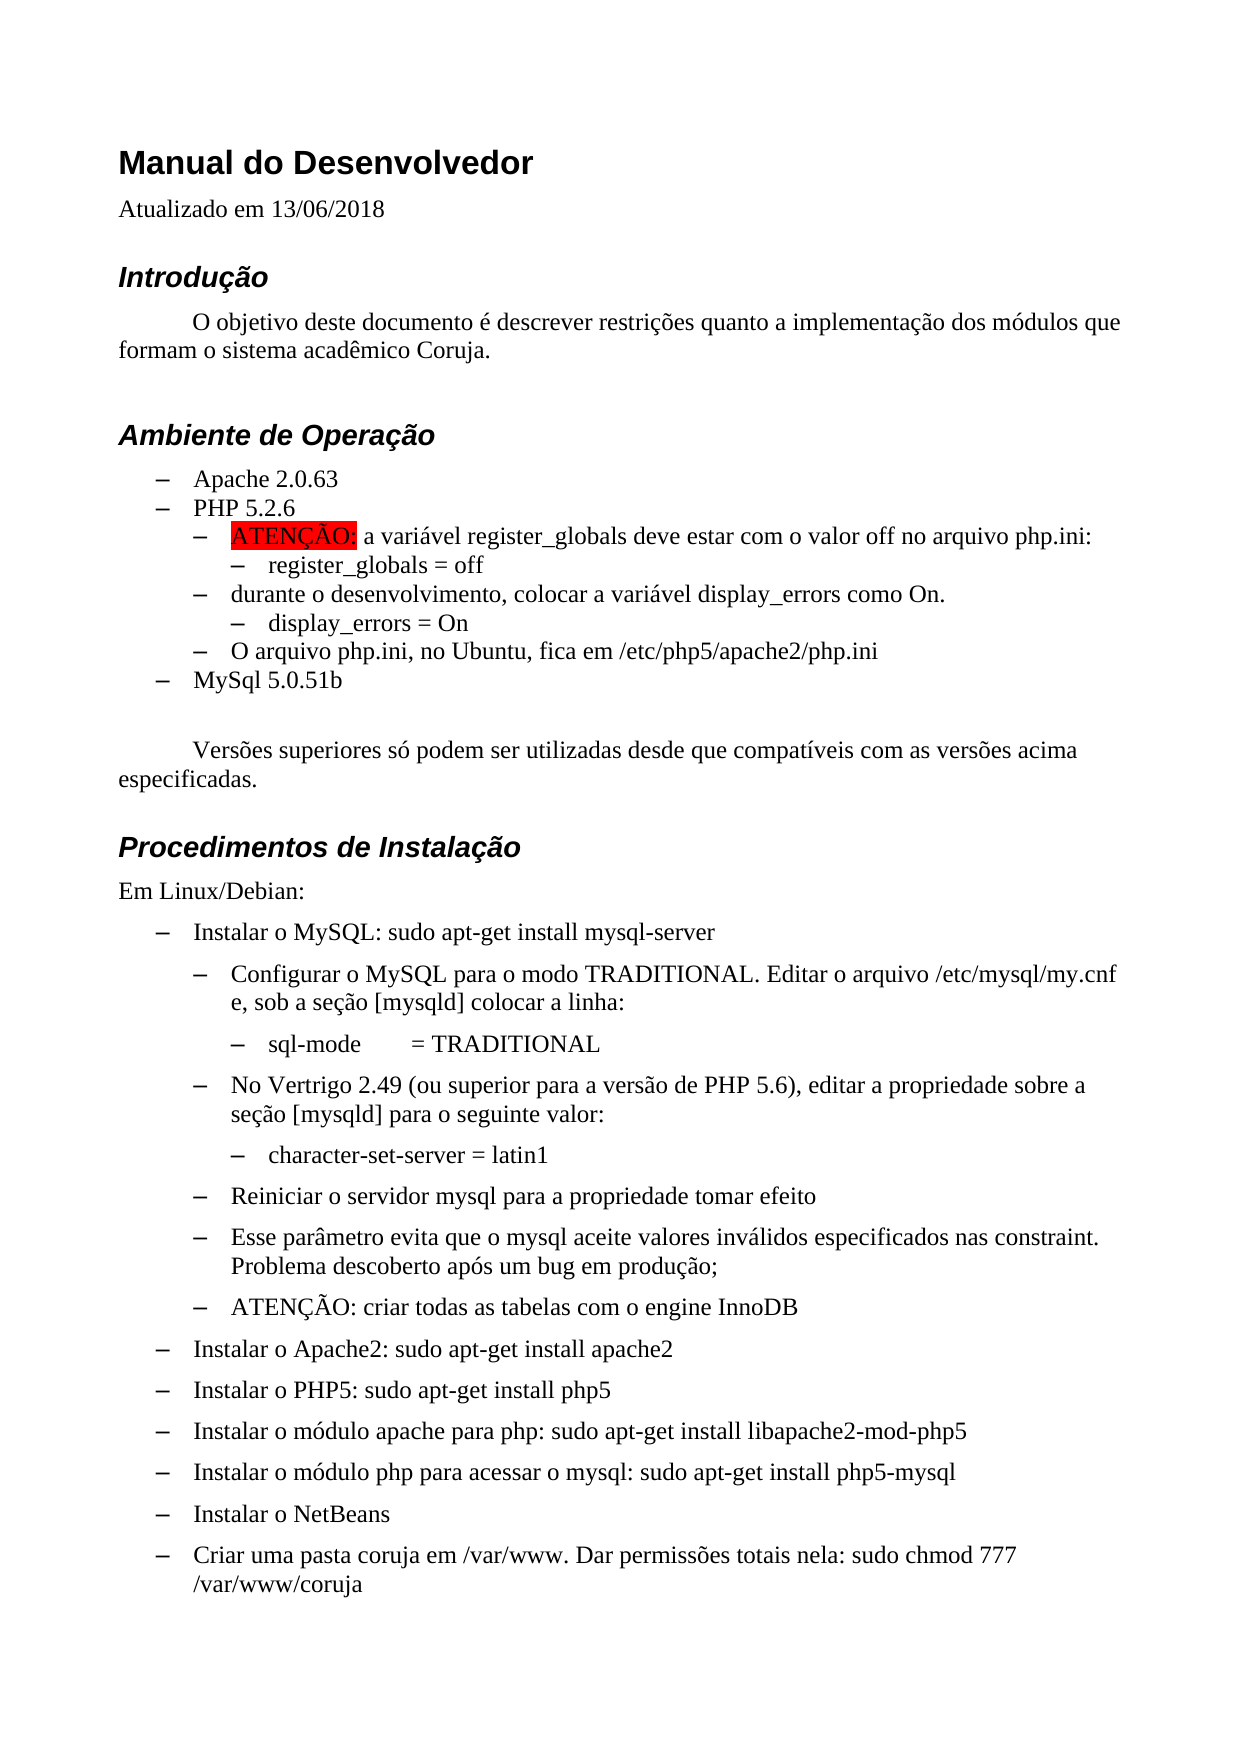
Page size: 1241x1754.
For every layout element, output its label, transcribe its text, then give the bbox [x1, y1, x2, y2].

list register_globals = off [231, 550, 1122, 579]
list O arquivo php.ini, no Ubuntu, fica em /etc/php5/apache2/php.ini [193, 636, 1122, 665]
list Instalar o módulo php para acessar o mysql: sudo apt-get install php5-mysql [156, 1457, 1122, 1486]
list Esse parâmetro evita que o mysql aceite valores inválidos especificados nas constraint. Problema descoberto após um bug em produção; [193, 1222, 1122, 1280]
list MySql 5.0.51b [156, 665, 1122, 694]
list Instalar o NetBeans [156, 1499, 1122, 1527]
list Criar uma pasta coruja em /var/www. Dar permissões totais nela: sudo chmod 777 /var/www/coruja [156, 1540, 1122, 1597]
list durante o desenvolvimento, colocar a variável display_errors como On. [193, 579, 1122, 608]
text Atualizado em 13/06/2018 [118, 194, 1122, 223]
list Reiniciar o servidor mysql para a propriedade tomar efeito [193, 1181, 1122, 1210]
subtitle Introdução [118, 261, 1122, 294]
list sql-mode = TRADITIONAL [231, 1029, 1122, 1057]
list PHP 5.2.6 [156, 493, 1122, 521]
list Instalar o PHP5: sudo apt-get install php5 [156, 1375, 1122, 1404]
list No Vertrigo 2.49 (ou superior para a versão de PHP 5.6), editar a propriedade sobre a seção [mysqld] para o seguinte valor: [193, 1070, 1122, 1127]
subtitle Manual do Desenvolvedor [118, 143, 1122, 182]
list character-set-server = latin1 [231, 1140, 1122, 1169]
list Instalar o MySQL: sudo apt-get install mysql-server [156, 917, 1122, 946]
list Instalar o Apache2: sudo apt-get install apache2 [156, 1334, 1122, 1362]
list display_errors = On [231, 608, 1122, 636]
list Configurar o MySQL para o modo TRADITIONAL. Editar o arquivo /etc/mysql/my.cnf e, sob a seção [mysqld] colocar a linha: [193, 959, 1122, 1016]
text O objetivo deste documento é descrever restrições quanto a implementação dos módulos que formam o sistema acadêmico Coruja. [118, 307, 1122, 364]
subtitle Procedimentos de Instalação [118, 830, 1122, 864]
list Apache 2.0.63 [156, 464, 1122, 493]
text Em Linux/Debian: [118, 876, 1122, 905]
list ATENÇÃO: a variável register_globals deve estar com o valor off no arquivo php.ini: [193, 521, 1122, 550]
text Versões superiores só podem ser utilizadas desde que compatíveis com as versões acima especificadas. [118, 735, 1122, 793]
subtitle Ambiente de Operação [118, 418, 1122, 451]
list Instalar o módulo apache para php: sudo apt-get install libapache2-mod-php5 [156, 1416, 1122, 1445]
list ATENÇÃO: criar todas as tabelas com o engine InnoDB [193, 1292, 1122, 1321]
